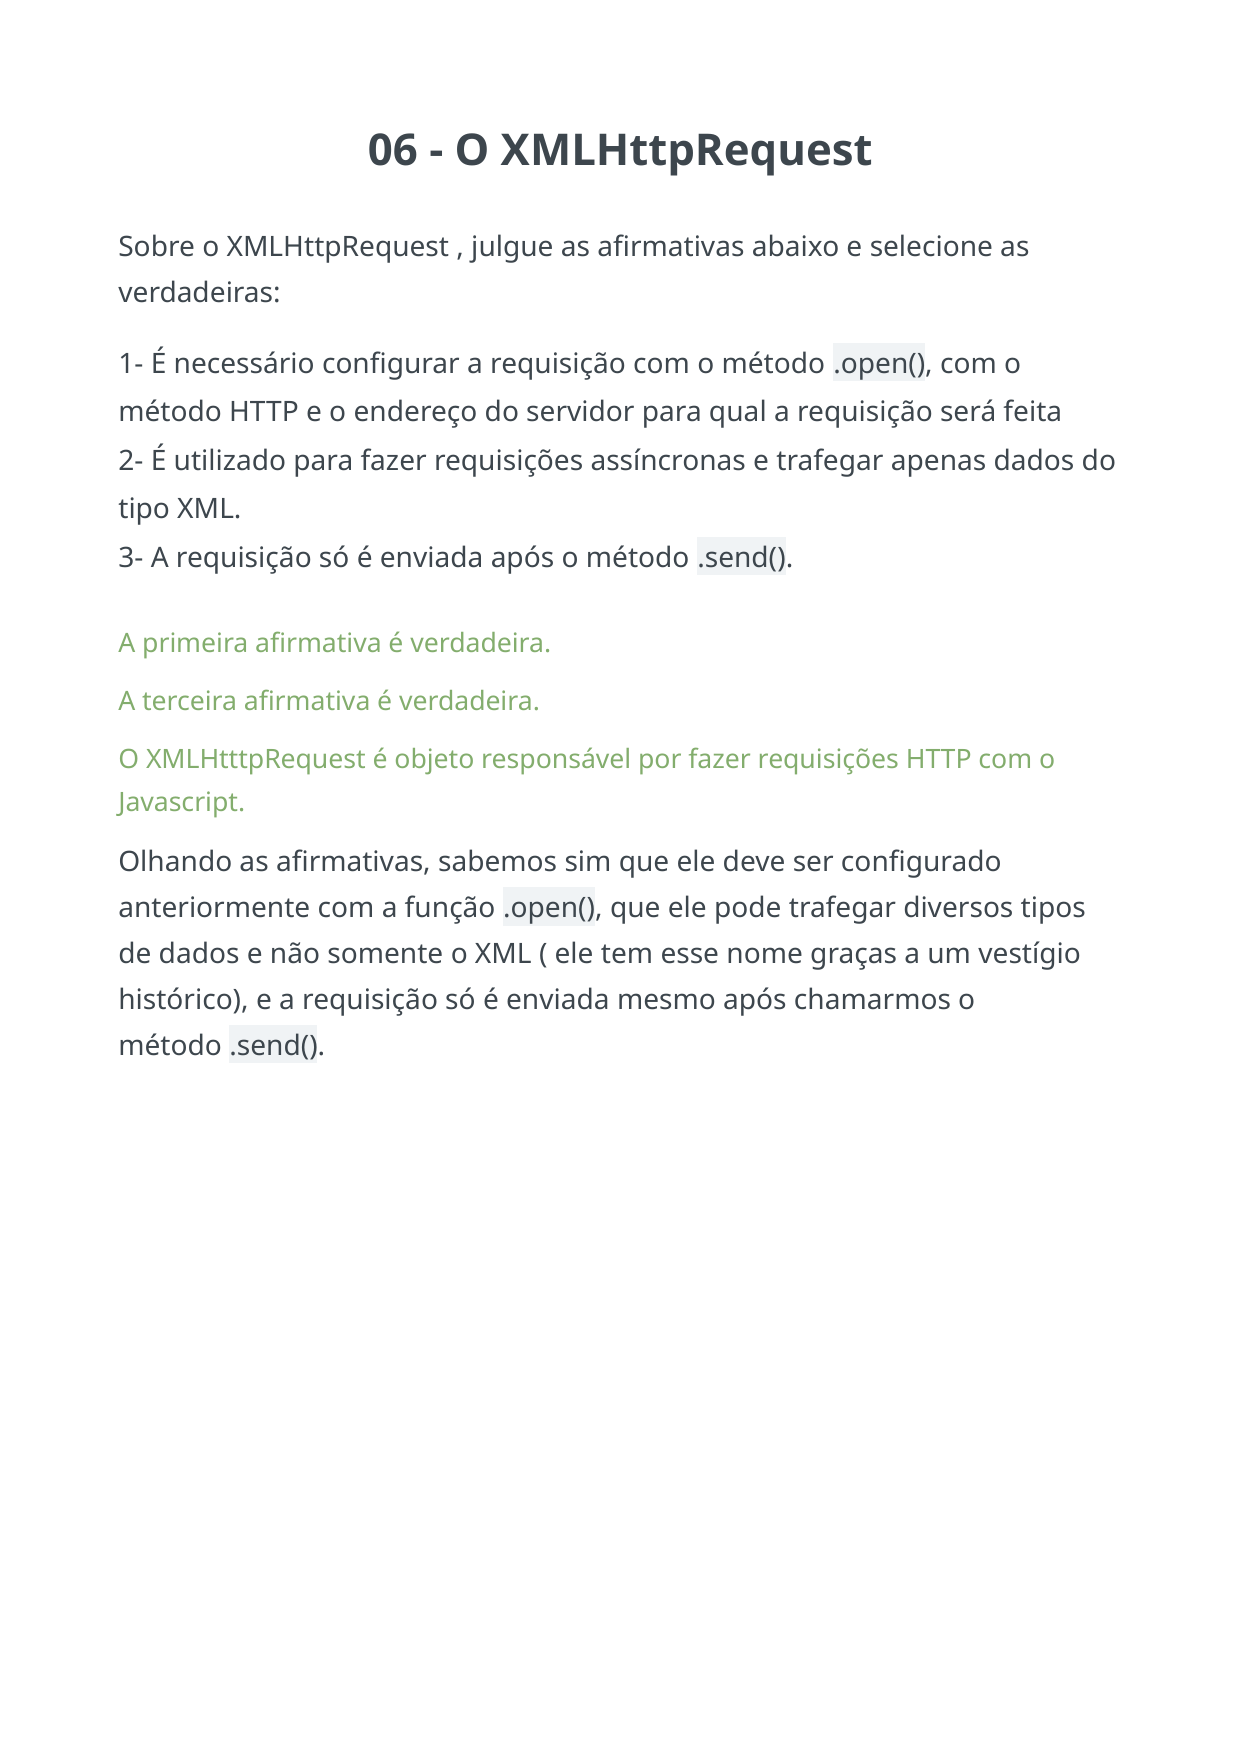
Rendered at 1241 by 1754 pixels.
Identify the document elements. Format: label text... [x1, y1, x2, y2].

subtitle 06 - O XMLHttpRequest [118, 118, 1122, 178]
text O XMLHtttpRequest é objeto responsável por fazer requisições HTTP com o Javascript. [118, 740, 1122, 819]
subtitle 1- É necessário configurar a requisição com o método .open(), com o método HTTP e o endereço do servidor para qual a requisição será feita [118, 333, 1122, 430]
text Olhando as afirmativas, sabemos sim que ele deve ser configurado anteriormente com a função .open(), que ele pode trafegar diversos tipos de dados e não somente o XML ( ele tem esse nome graças a um vestígio histórico), e a requisição só é enviada mesmo após chamarmos o método .send(). [118, 841, 1122, 1063]
text Sobre o XMLHttpRequest , julgue as afirmativas abaixo e selecione as verdadeiras: [118, 190, 1122, 311]
text A primeira afirmativa é verdadeira. [118, 624, 1122, 660]
subtitle 3- A requisição só é enviada após o método .send(). [118, 527, 1122, 575]
subtitle 2- É utilizado para fazer requisições assíncronas e trafegar apenas dados do tipo XML. [118, 430, 1122, 527]
text A terceira afirmativa é verdadeira. [118, 682, 1122, 718]
